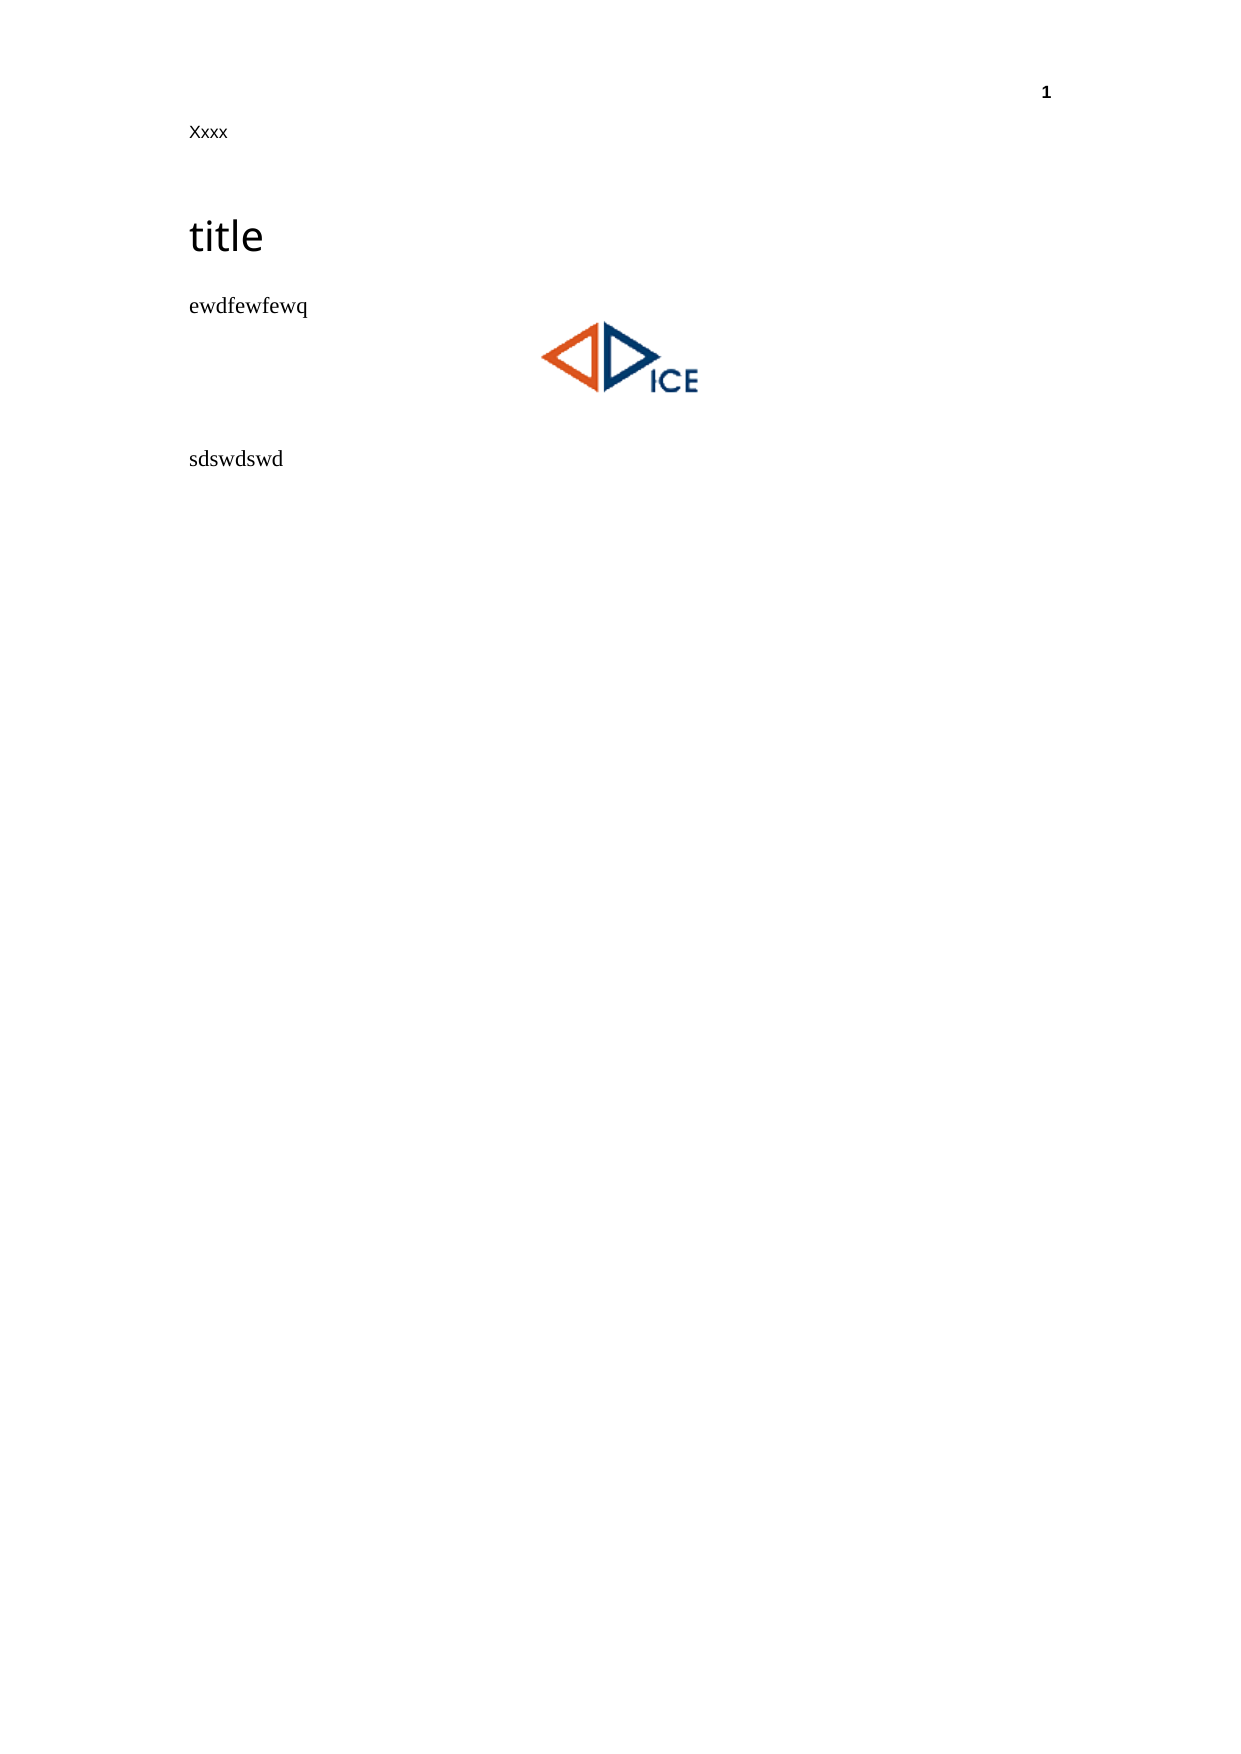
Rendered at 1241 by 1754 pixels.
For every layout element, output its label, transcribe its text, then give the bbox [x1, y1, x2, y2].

title title [189, 207, 1051, 264]
text sdswdswd [189, 446, 1051, 471]
text ewdfewfewq [189, 293, 1051, 319]
picture [535, 318, 706, 396]
